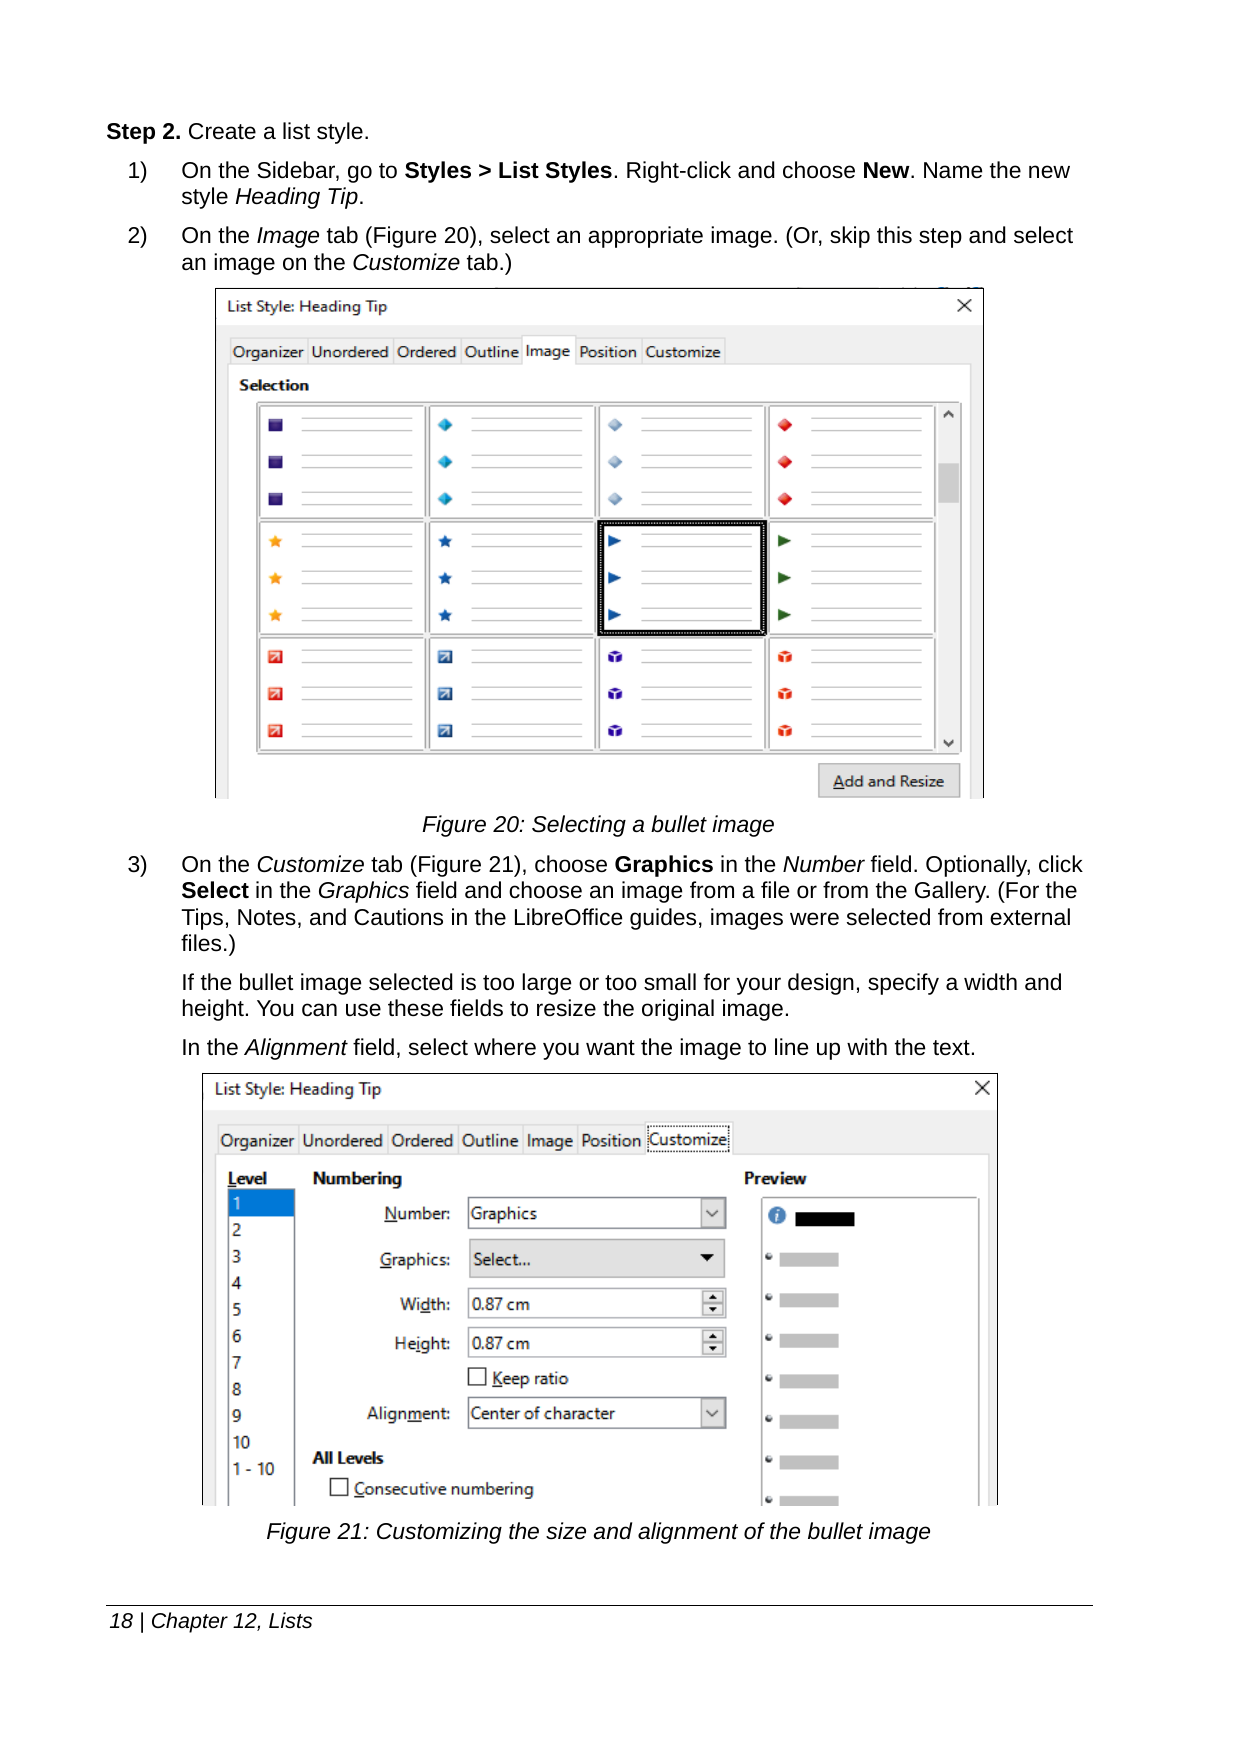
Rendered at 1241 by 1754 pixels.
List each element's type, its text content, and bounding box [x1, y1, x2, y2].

picture [203, 1074, 997, 1506]
text Figure 20: Selecting a bullet image [210, 811, 989, 837]
picture [216, 289, 984, 799]
list On the Image tab (Figure 20), select an appropriate image. (Or, skip this step and select an image on the Customize tab.) [148, 222, 1093, 275]
text Figure 21: Customizing the size and alignment of the bullet image [200, 1518, 999, 1544]
list If the bullet image selected is too large or too small for your design, specify a width and height. You can use these fields to resize the original image. [148, 969, 1093, 1021]
list On the Customize tab (Figure 21), choose Graphics in the Number field. Optionally, click Select in the Graphics field and choose an image from a file or from the Gallery. (For the Tips, Notes, and Cautions in the LibreOffice guides, images were selected from external files.) [148, 851, 1093, 956]
text Step 2. Create a list style. [106, 118, 1093, 144]
list On the Sidebar, go to Styles > List Styles. Right-click and choose New. Name the new style Heading Tip. [148, 157, 1093, 210]
list In the Alignment field, select where you want the image to line up with the text. [148, 1034, 1093, 1060]
